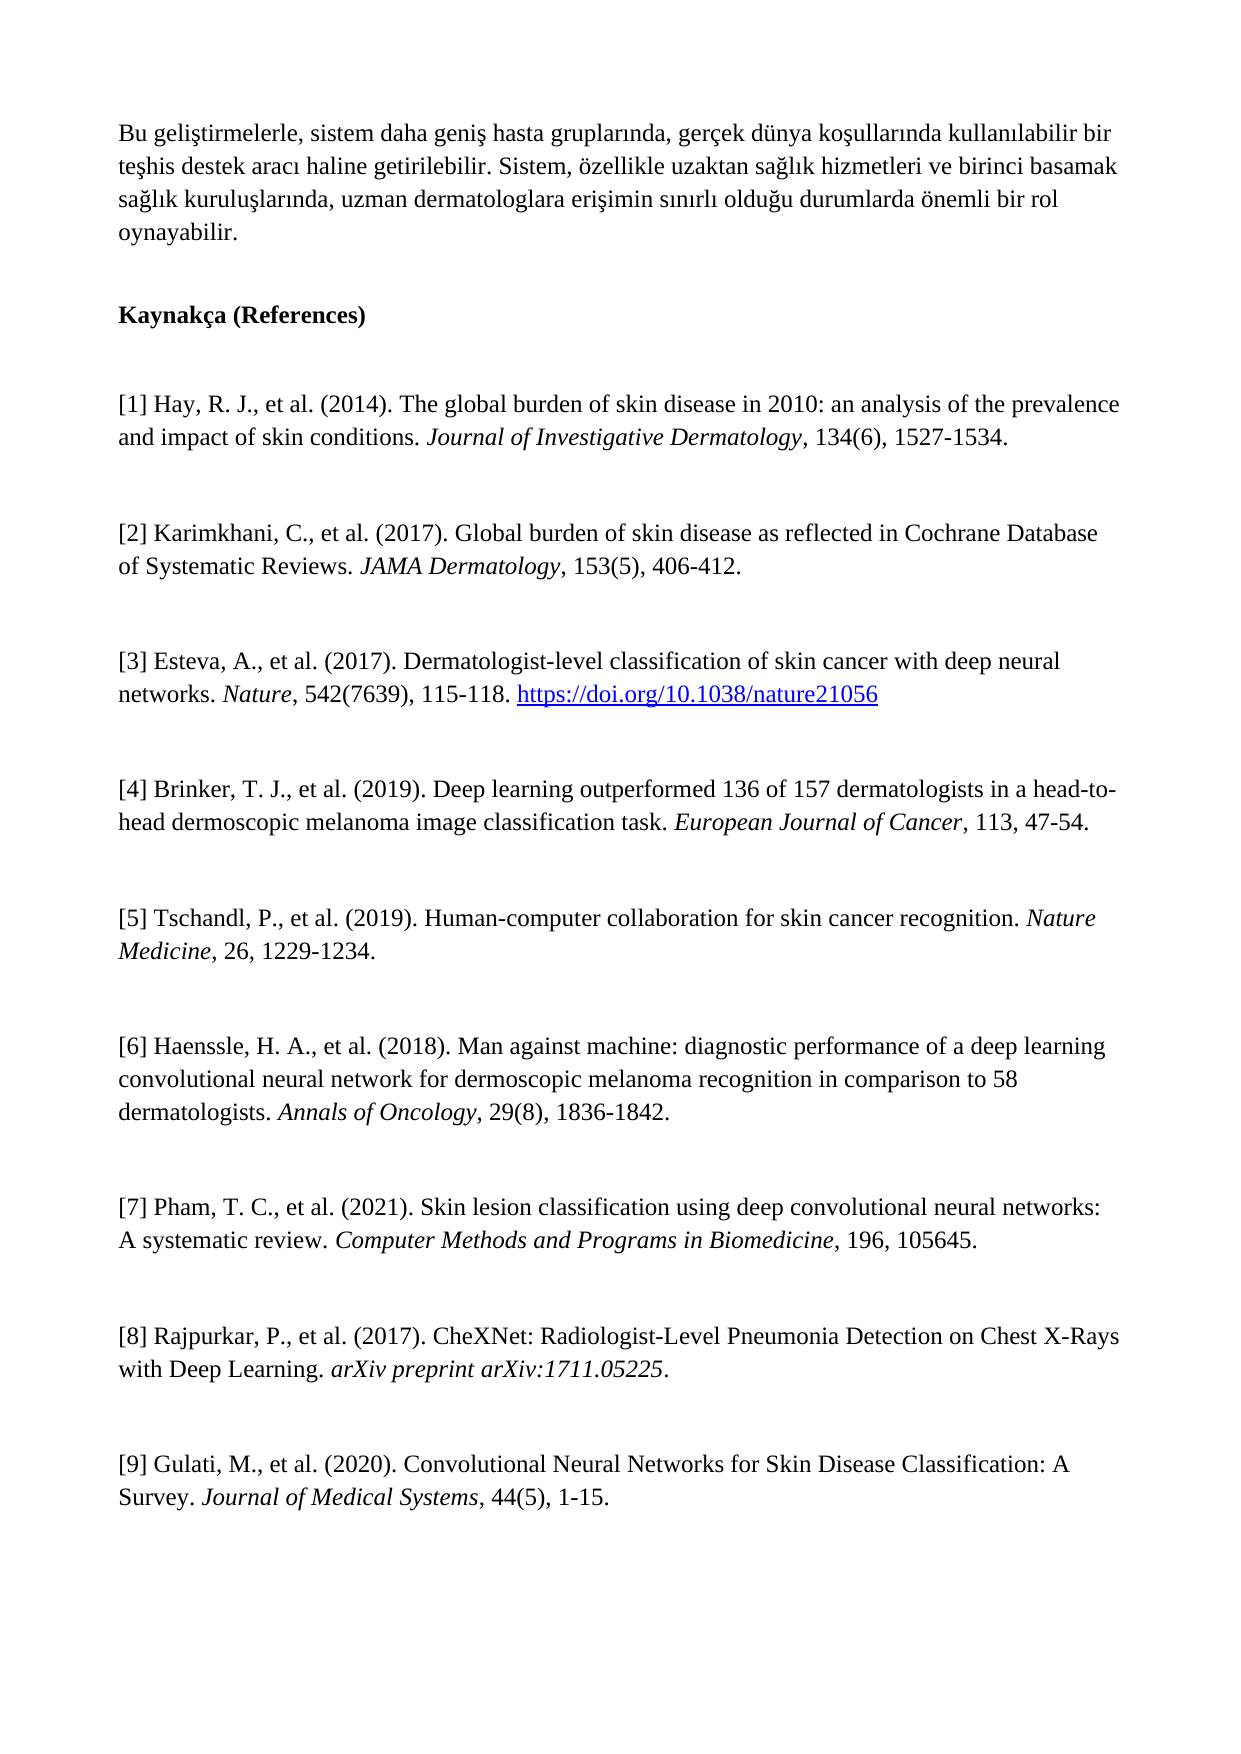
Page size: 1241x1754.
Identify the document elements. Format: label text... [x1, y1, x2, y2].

text Kaynakça (References) [118, 300, 1122, 329]
text [3] Esteva, A., et al. (2017). Dermatologist-level classification of skin cancer with deep neural networks. Nature, 542(7639), 115-118. https://doi.org/10.1038/nature21056 [118, 646, 1122, 708]
text [1] Hay, R. J., et al. (2014). The global burden of skin disease in 2010: an analysis of the prevalence and impact of skin conditions. Journal of Investigative Dermatology, 134(6), 1527-1534. [118, 389, 1122, 451]
text [6] Haenssle, H. A., et al. (2018). Man against machine: diagnostic performance of a deep learning convolutional neural network for dermoscopic melanoma recognition in comparison to 58 dermatologists. Annals of Oncology, 29(8), 1836-1842. [118, 1031, 1122, 1126]
text [2] Karimkhani, C., et al. (2017). Global burden of skin disease as reflected in Cochrane Database of Systematic Reviews. JAMA Dermatology, 153(5), 406-412. [118, 518, 1122, 579]
text [8] Rajpurkar, P., et al. (2017). CheXNet: Radiologist-Level Pneumonia Detection on Chest X-Rays with Deep Learning. arXiv preprint arXiv:1711.05225. [118, 1321, 1122, 1382]
text [9] Gulati, M., et al. (2020). Convolutional Neural Networks for Skin Disease Classification: A Survey. Journal of Medical Systems, 44(5), 1-15. [118, 1449, 1122, 1511]
text [5] Tschandl, P., et al. (2019). Human-computer collaboration for skin cancer recognition. Nature Medicine, 26, 1229-1234. [118, 903, 1122, 964]
text Bu geliştirmelerle, sistem daha geniş hasta gruplarında, gerçek dünya koşullarında kullanılabilir bir teşhis destek aracı haline getirilebilir. Sistem, özellikle uzaktan sağlık hizmetleri ve birinci basamak sağlık kuruluşlarında, uzman dermatologlara erişimin sınırlı olduğu durumlarda önemli bir rol oynayabilir. [118, 118, 1122, 246]
text [7] Pham, T. C., et al. (2021). Skin lesion classification using deep convolutional neural networks: A systematic review. Computer Methods and Programs in Biomedicine, 196, 105645. [118, 1192, 1122, 1254]
text [4] Brinker, T. J., et al. (2019). Deep learning outperformed 136 of 157 dermatologists in a head-to-head dermoscopic melanoma image classification task. European Journal of Cancer, 113, 47-54. [118, 774, 1122, 836]
